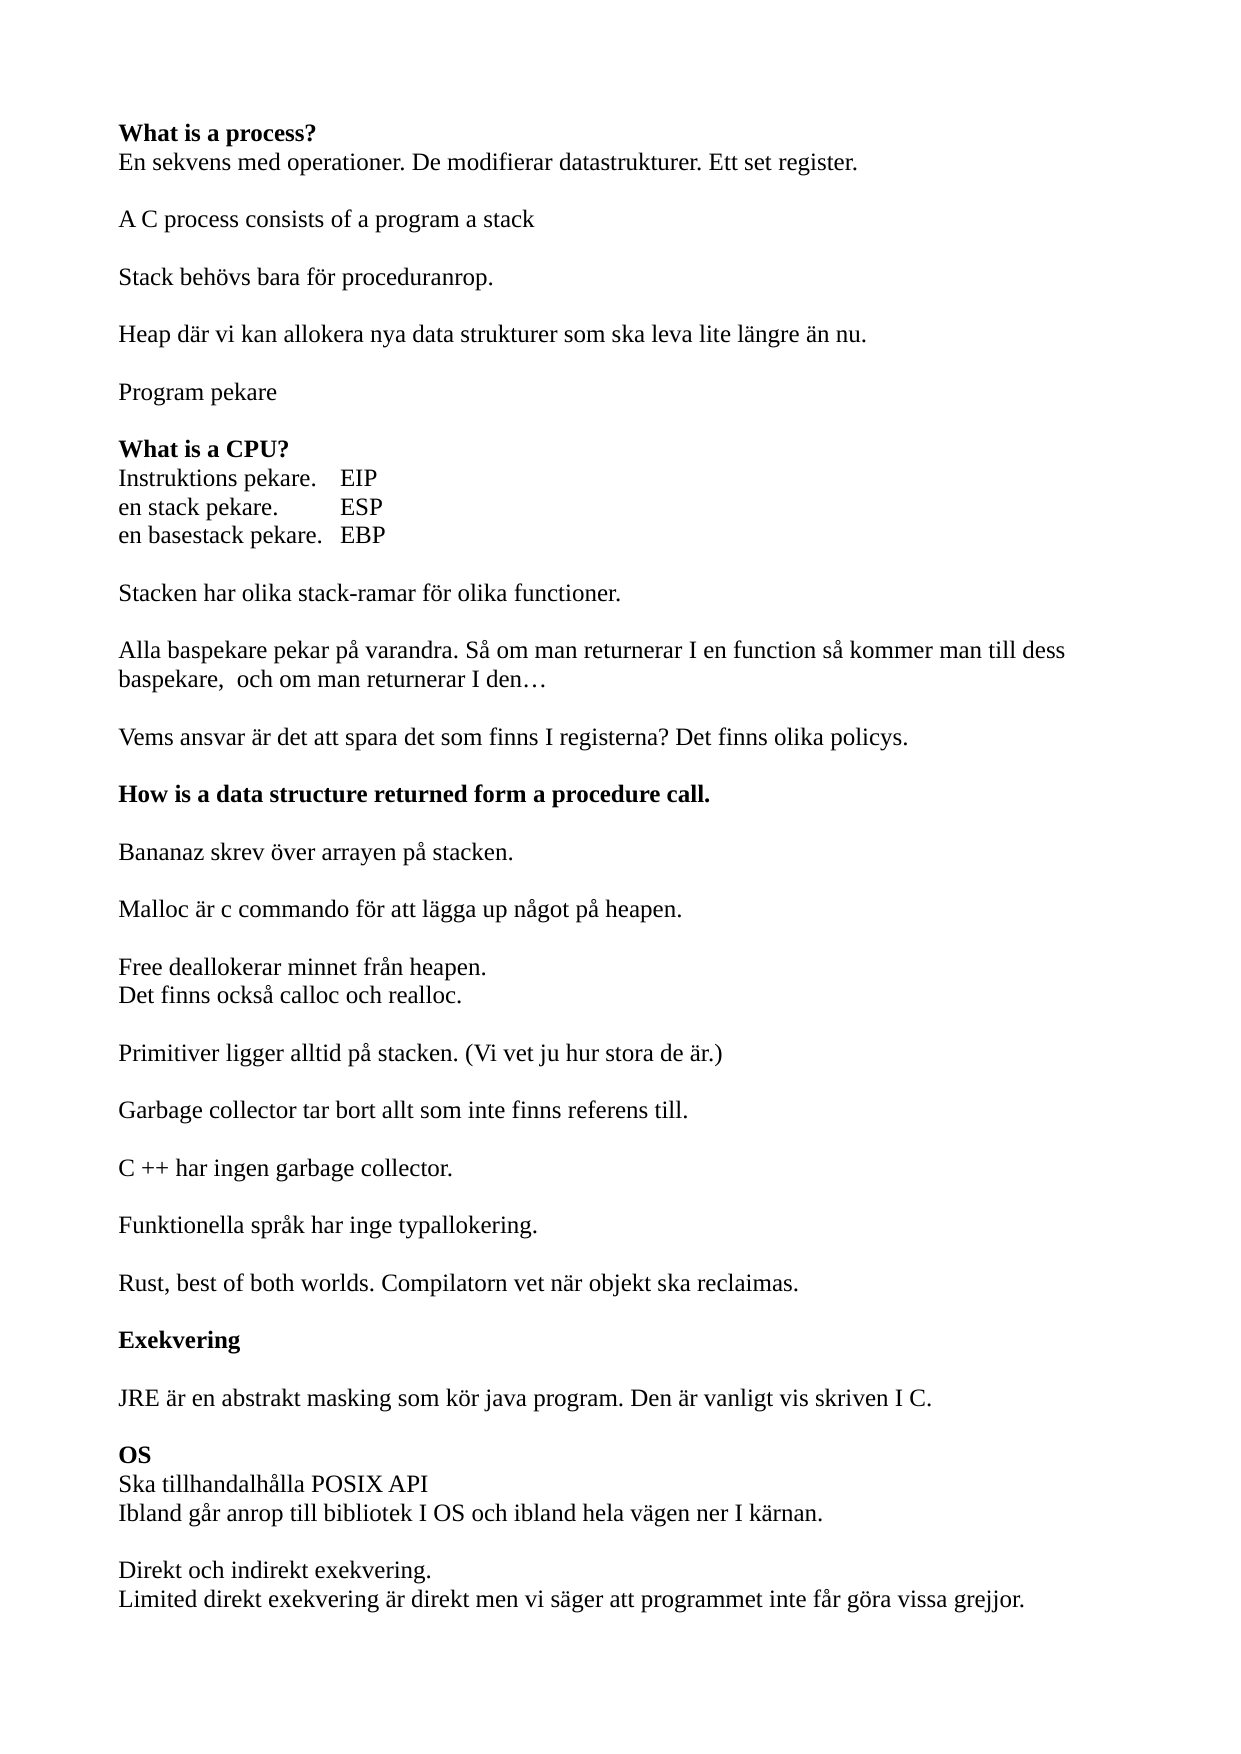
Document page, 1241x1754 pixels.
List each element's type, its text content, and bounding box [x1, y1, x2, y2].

text Bananaz skrev över arrayen på stacken. [118, 837, 1122, 866]
text Direkt och indirekt exekvering. [118, 1556, 1122, 1584]
text Instruktions pekare. EIP [118, 463, 1122, 492]
text en stack pekare. ESP [118, 492, 1122, 521]
text Free deallokerar minnet från heapen. [118, 952, 1122, 981]
text Primitiver ligger alltid på stacken. (Vi vet ju hur stora de är.) [118, 1038, 1122, 1067]
text en basestack pekare. EBP [118, 521, 1122, 549]
text Program pekare [118, 377, 1122, 406]
text Ska tillhandalhålla POSIX API [118, 1469, 1122, 1498]
text Rust, best of both worlds. Compilatorn vet när objekt ska reclaimas. [118, 1268, 1122, 1297]
text Ibland går anrop till bibliotek I OS och ibland hela vägen ner I kärnan. [118, 1498, 1122, 1527]
text Vems ansvar är det att spara det som finns I registerna? Det finns olika policys. [118, 722, 1122, 751]
text Det finns också calloc och realloc. [118, 981, 1122, 1009]
text Stack behövs bara för proceduranrop. [118, 262, 1122, 291]
text En sekvens med operationer. De modifierar datastrukturer. Ett set register. [118, 147, 1122, 176]
text Exekvering [118, 1326, 1122, 1354]
text Alla baspekare pekar på varandra. Så om man returnerar I en function så kommer man till dess baspekare, och om man returnerar I den… [118, 636, 1122, 693]
text Funktionella språk har inge typallokering. [118, 1211, 1122, 1239]
text C ++ har ingen garbage collector. [118, 1153, 1122, 1182]
text A C process consists of a program a stack [118, 204, 1122, 233]
text Heap där vi kan allokera nya data strukturer som ska leva lite längre än nu. [118, 319, 1122, 348]
text OS [118, 1441, 1122, 1469]
text Garbage collector tar bort allt som inte finns referens till. [118, 1096, 1122, 1124]
text Stacken har olika stack-ramar för olika functioner. [118, 578, 1122, 607]
text How is a data structure returned form a procedure call. [118, 779, 1122, 808]
text What is a process? [118, 118, 1122, 147]
text What is a CPU? [118, 434, 1122, 463]
text Limited direkt exekvering är direkt men vi säger att programmet inte får göra vissa grejjor. [118, 1584, 1122, 1613]
text Malloc är c commando för att lägga up något på heapen. [118, 894, 1122, 923]
text JRE är en abstrakt masking som kör java program. Den är vanligt vis skriven I C. [118, 1383, 1122, 1412]
